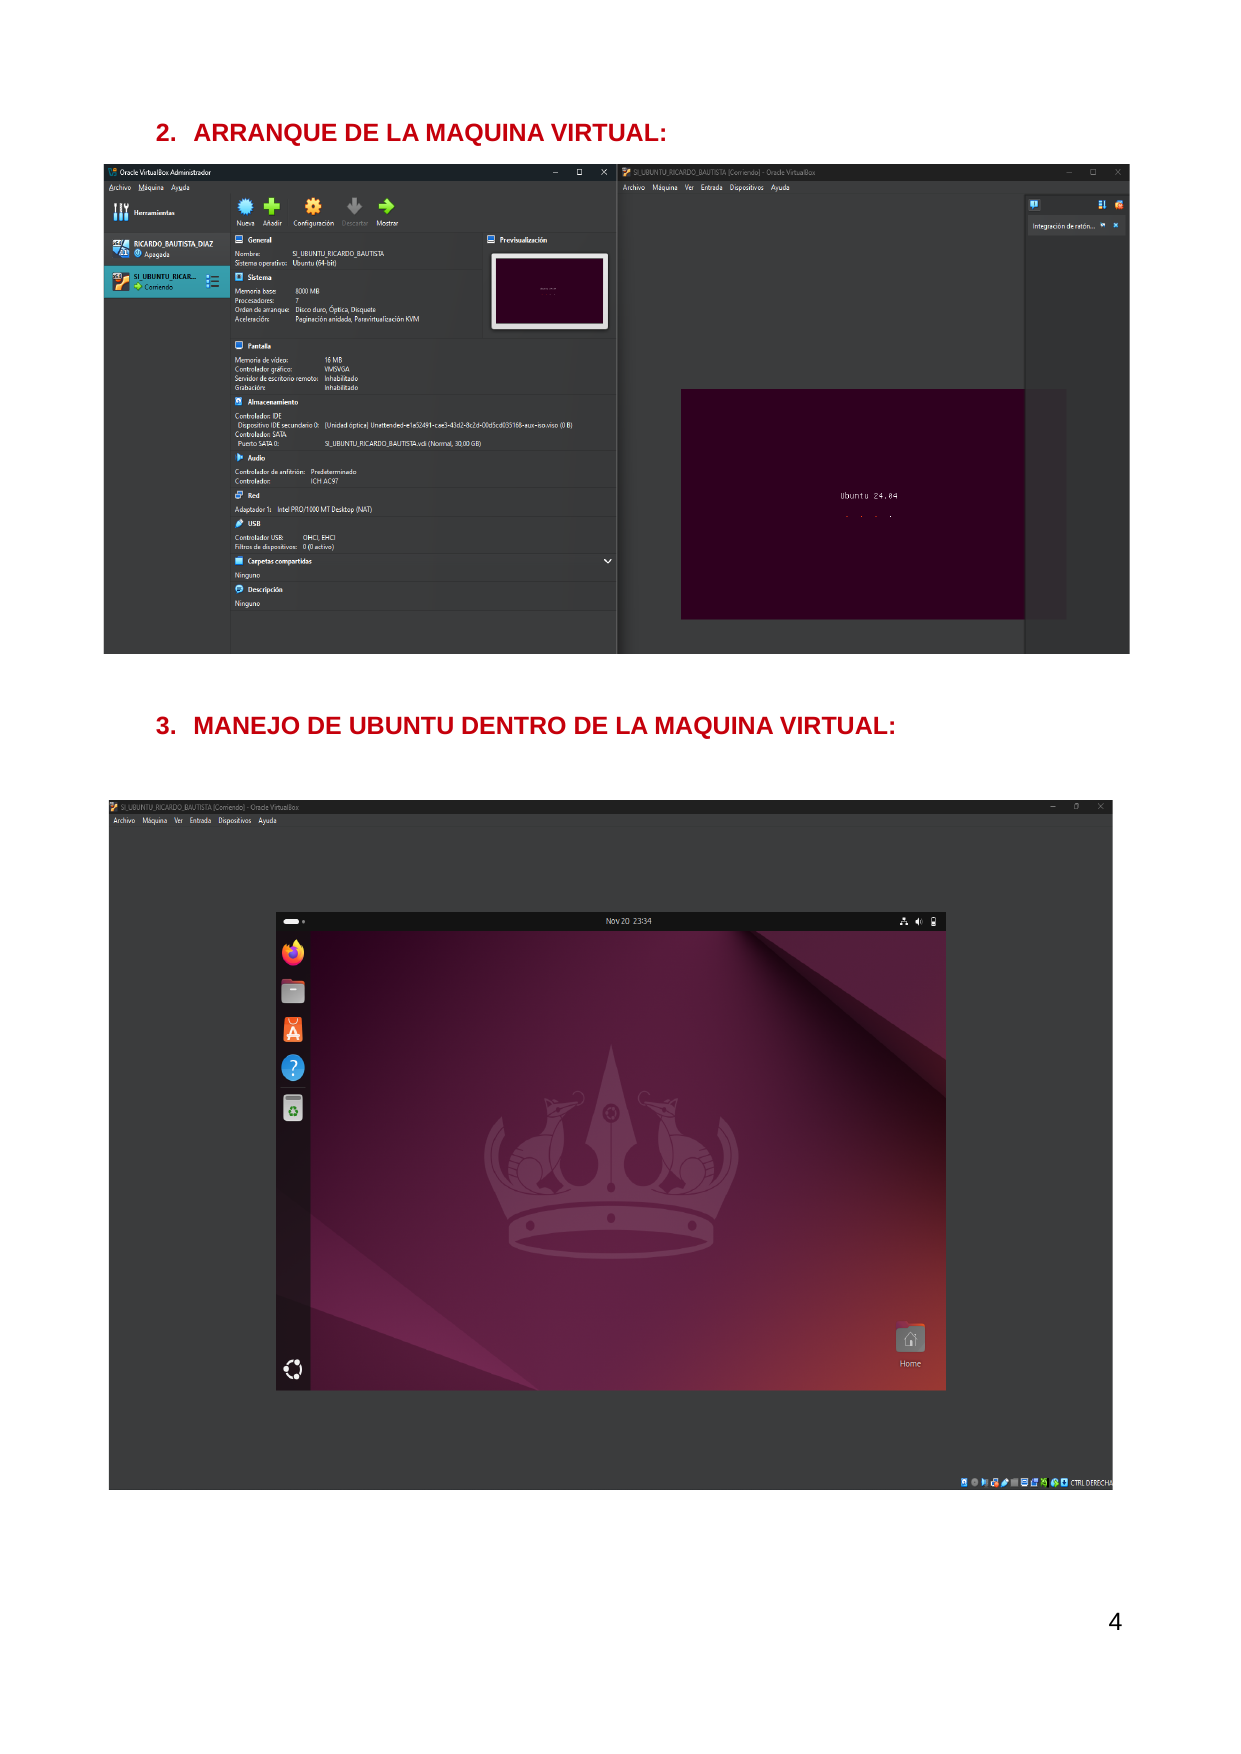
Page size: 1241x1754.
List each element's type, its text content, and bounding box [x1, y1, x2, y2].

list ARRANQUE DE LA MAQUINA VIRTUAL: [156, 118, 1122, 147]
picture [103, 164, 1130, 654]
list MANEJO DE UBUNTU DENTRO DE LA MAQUINA VIRTUAL: [156, 711, 1122, 739]
picture [108, 800, 1113, 1490]
